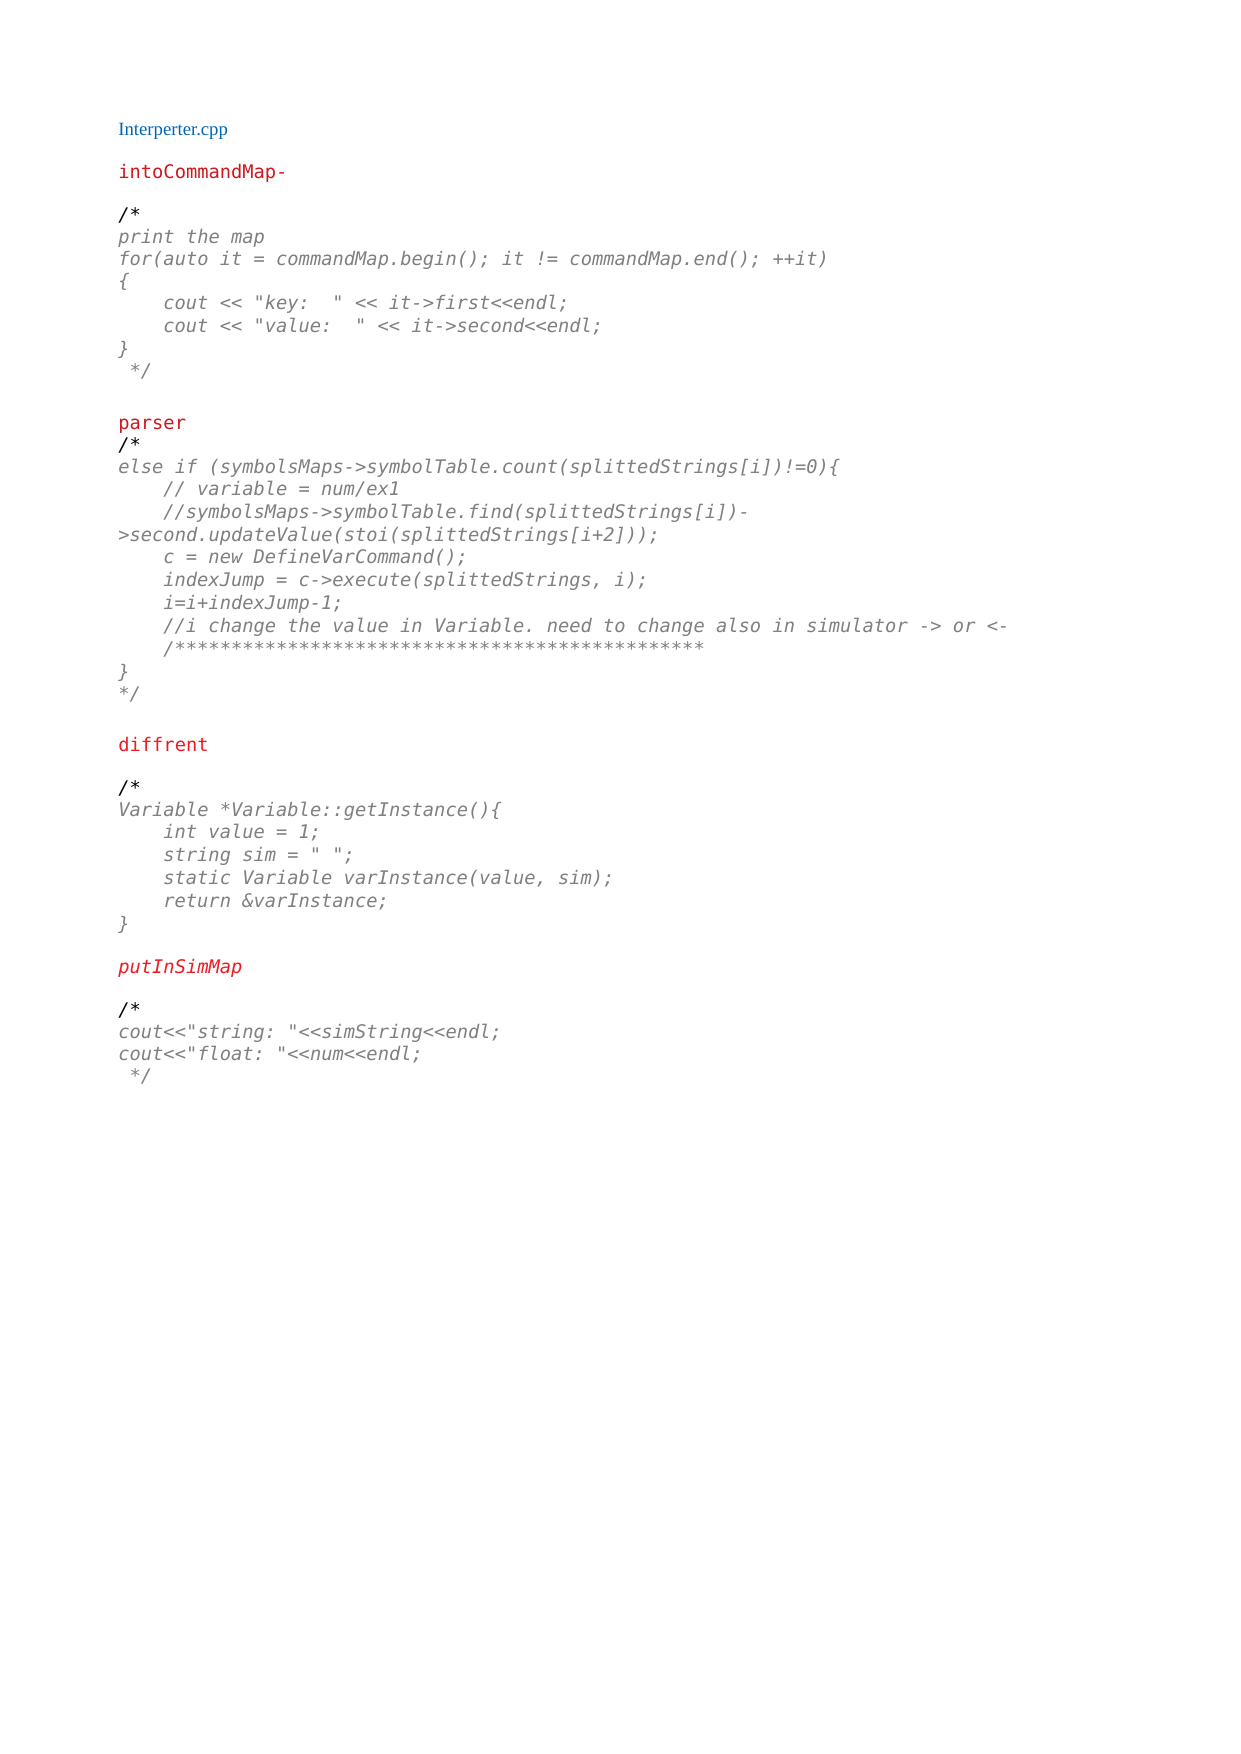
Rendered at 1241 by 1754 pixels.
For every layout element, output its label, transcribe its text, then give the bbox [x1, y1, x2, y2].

text cout << "value: " << it->second<<endl; [118, 315, 1122, 338]
text diffrent [118, 734, 1122, 756]
text int value = 1; [118, 821, 1122, 844]
text } [118, 338, 1122, 360]
text /* [118, 777, 1122, 799]
text //symbolsMaps->symbolTable.find(splittedStrings[i])->second.updateValue(stoi(splittedStrings[i+2])); [118, 501, 1122, 546]
text putInSimMap [118, 956, 1122, 978]
text Variable *Variable::getInstance(){ [118, 799, 1122, 821]
text cout << "key: " << it->first<<endl; [118, 292, 1122, 315]
text c = new DefineVarCommand(); [118, 546, 1122, 569]
text intoCommandMap- [118, 161, 1122, 183]
text i=i+indexJump-1; [118, 592, 1122, 615]
text else if (symbolsMaps->symbolTable.count(splittedStrings[i])!=0){ [118, 456, 1122, 478]
text cout<<"string: "<<simString<<endl; [118, 1021, 1122, 1043]
text /* [118, 204, 1122, 226]
text */ [118, 1065, 1122, 1088]
text */ [118, 360, 1122, 383]
text { [118, 270, 1122, 292]
text static Variable varInstance(value, sim); [118, 867, 1122, 890]
text for(auto it = commandMap.begin(); it != commandMap.end(); ++it) [118, 248, 1122, 270]
text parser [118, 412, 1122, 434]
text } [118, 913, 1122, 935]
text string sim = " "; [118, 844, 1122, 867]
text /* [118, 434, 1122, 456]
text Interperter.cpp [118, 118, 1122, 140]
text cout<<"float: "<<num<<endl; [118, 1043, 1122, 1065]
text /*********************************************** [118, 638, 1122, 661]
text /* [118, 999, 1122, 1021]
text // variable = num/ex1 [118, 478, 1122, 501]
text */ [118, 683, 1122, 705]
text } [118, 661, 1122, 683]
text indexJump = c->execute(splittedStrings, i); [118, 569, 1122, 592]
text return &varInstance; [118, 890, 1122, 913]
text print the map [118, 226, 1122, 248]
text //i change the value in Variable. need to change also in simulator -> or <- [118, 615, 1122, 638]
